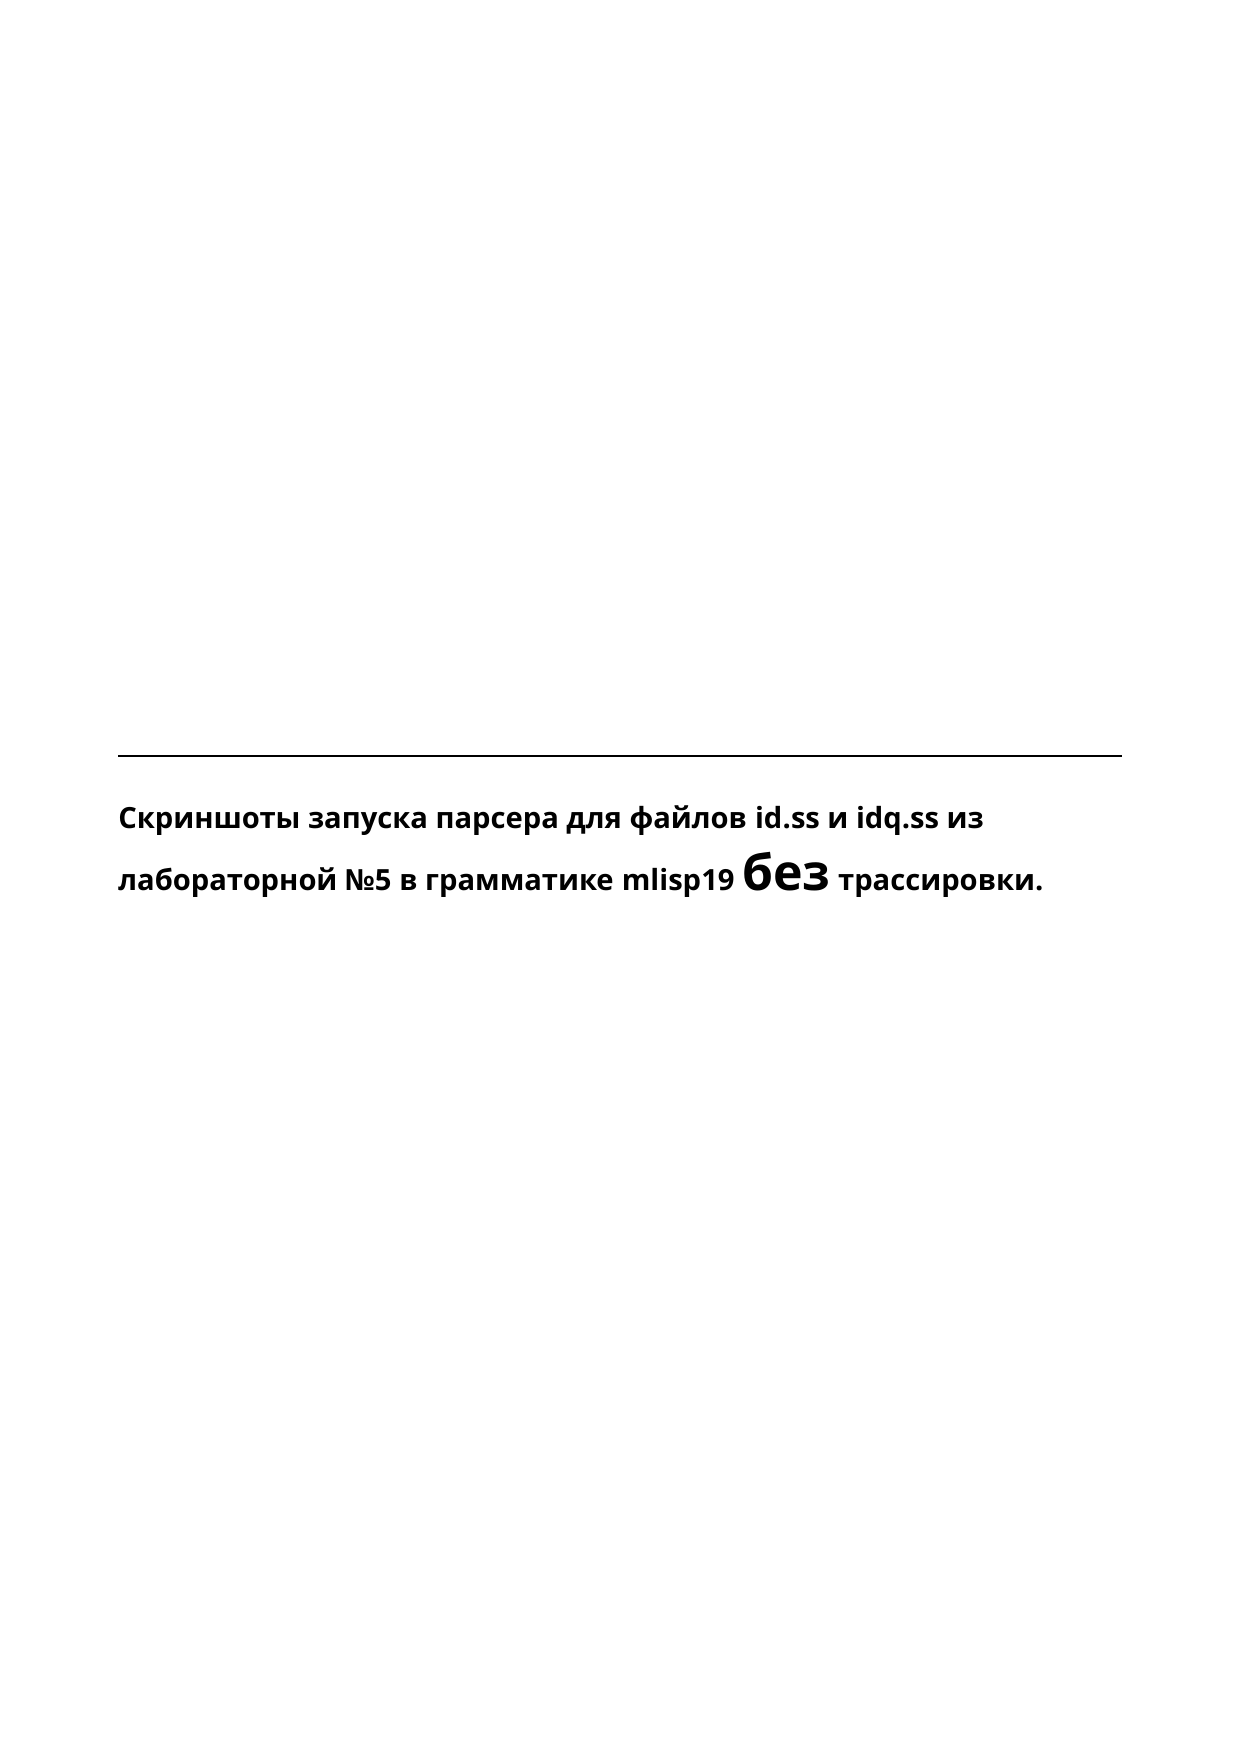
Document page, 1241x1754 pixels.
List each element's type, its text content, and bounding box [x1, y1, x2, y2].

text Скриншоты запуска парсера для файлов id.ss и idq.ss из лабораторной №5 в грамматике mlisp19 без трассировки. [118, 797, 1122, 905]
